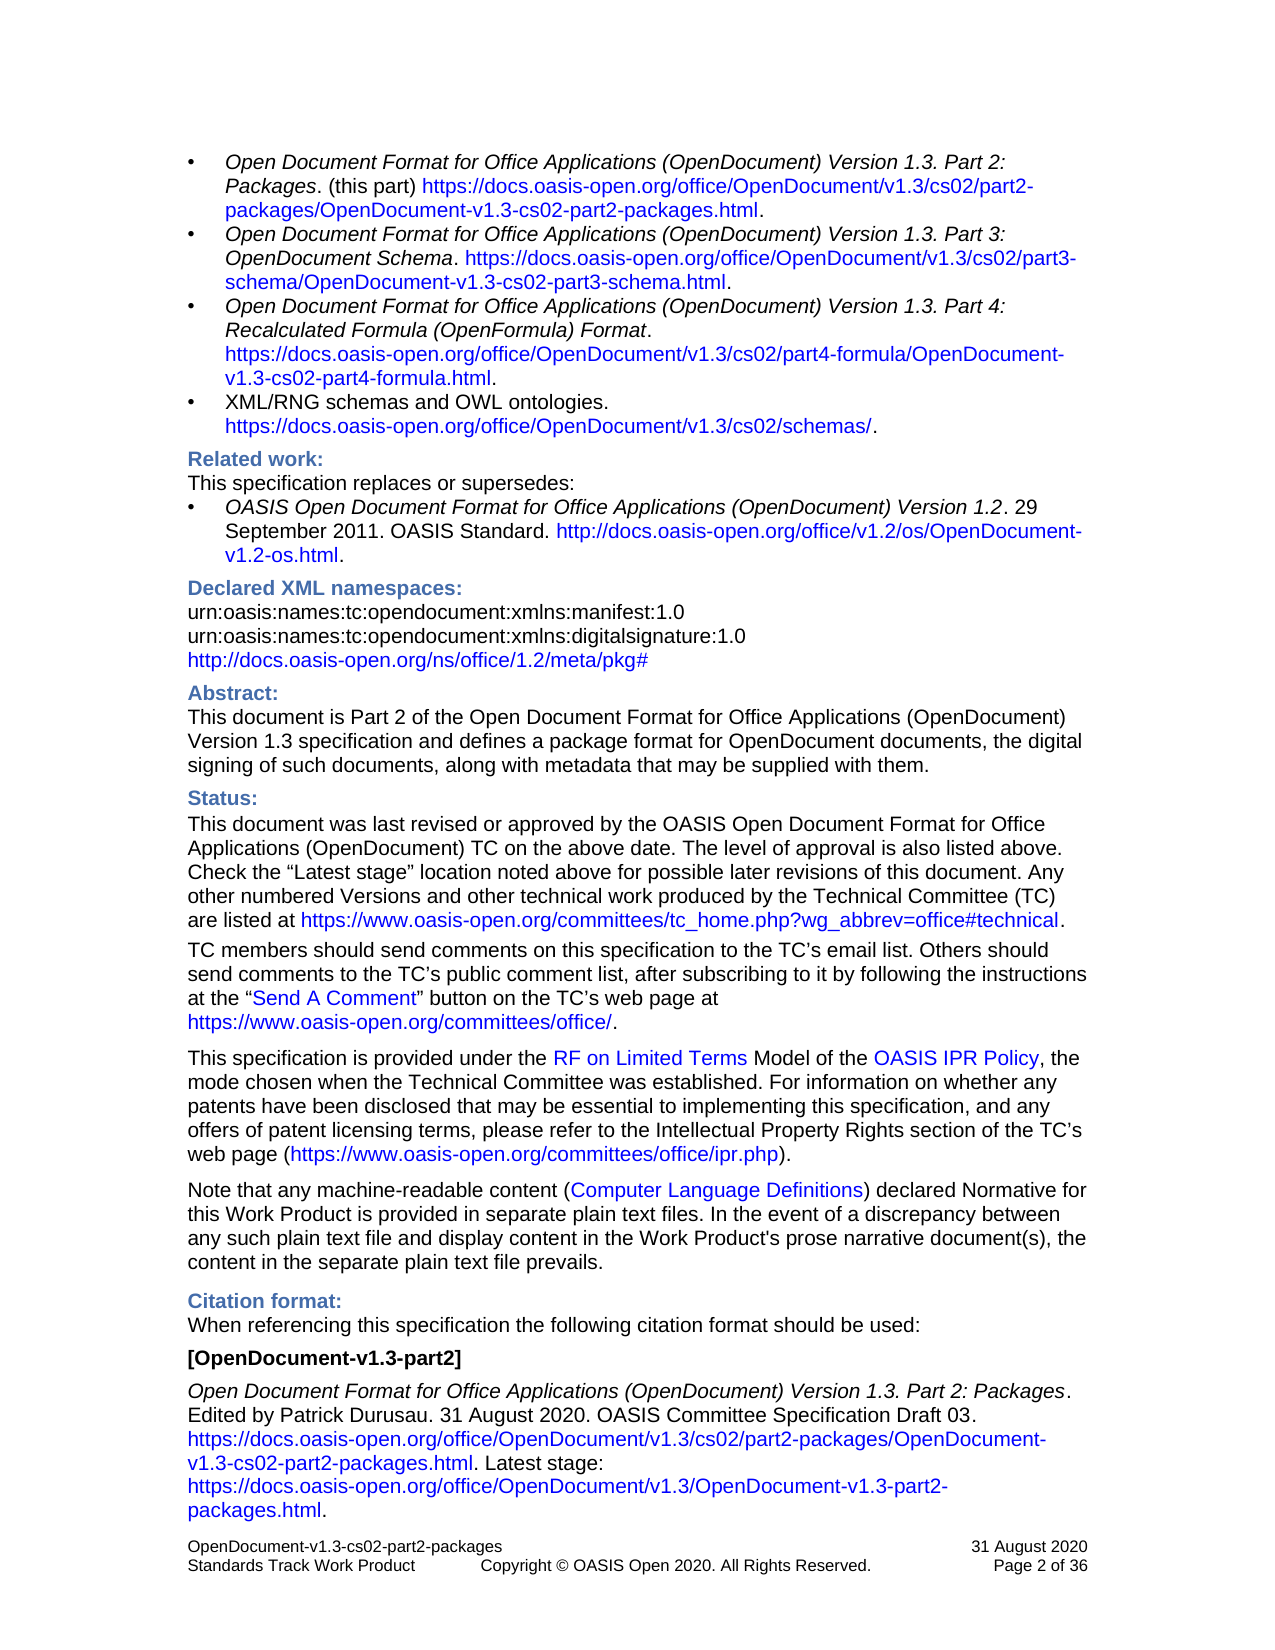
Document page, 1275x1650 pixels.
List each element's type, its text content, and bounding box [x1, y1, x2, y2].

title Status: [187, 785, 1088, 809]
title http://docs.oasis-open.org/ns/office/1.2/meta/pkg# [187, 648, 1088, 672]
title When referencing this specification the following citation format should be used: [187, 1313, 1088, 1337]
list OASIS Open Document Format for Office Applications (OpenDocument) Version 1.2. 29 September 2011. OASIS Standard. http://docs.oasis-open.org/office/v1.2/os/OpenDocument-v1.2-os.html. [187, 495, 1088, 567]
text TC members should send comments on this specification to the TC’s email list. Others should send comments to the TC’s public comment list, after subscribing to it by following the instructions at the “Send A Comment” button on the TC’s web page at https://www.oasis-open.org/committees/office/. [187, 938, 1088, 1034]
text Open Document Format for Office Applications (OpenDocument) Version 1.3. Part 2: Packages. Edited by Patrick Durusau. 31 August 2020. OASIS Committee Specification Draft 03. https://docs.oasis-open.org/office/OpenDocument/v1.3/cs02/part2-packages/OpenDocument-v1.3-cs02-part2-packages.html. Latest stage: https://docs.oasis-open.org/office/OpenDocument/v1.3/OpenDocument-v1.3-part2-packages.html. [187, 1378, 1088, 1522]
list Open Document Format for Office Applications (OpenDocument) Version 1.3. Part 4: Recalculated Formula (OpenFormula) Format. https://docs.oasis-open.org/office/OpenDocument/v1.3/cs02/part4-formula/OpenDocument-v1.3-cs02-part4-formula.html. [187, 294, 1088, 390]
text This document was last revised or approved by the OASIS Open Document Format for Office Applications (OpenDocument) TC on the above date. The level of approval is also listed above. Check the “Latest stage” location noted above for possible later revisions of this document. Any other numbered Versions and other technical work produced by the Technical Committee (TC) are listed at https://www.oasis-open.org/committees/tc_home.php?wg_abbrev=office#technical. [187, 812, 1088, 932]
list Open Document Format for Office Applications (OpenDocument) Version 1.3. Part 2: Packages. (this part) https://docs.oasis-open.org/office/OpenDocument/v1.3/cs02/part2-packages/OpenDocument-v1.3-cs02-part2-packages.html. [187, 150, 1088, 222]
title Related work: [187, 447, 1088, 471]
title urn:oasis:names:tc:opendocument:xmlns:digitalsignature:1.0 [187, 624, 1088, 648]
title [OpenDocument-v1.3-part2] [187, 1346, 1088, 1369]
title urn:oasis:names:tc:opendocument:xmlns:manifest:1.0 [187, 600, 1088, 624]
text Note that any machine-readable content (Computer Language Definitions) declared Normative for this Work Product is provided in separate plain text files. In the event of a discrepancy between any such plain text file and display content in the Work Product's prose narrative document(s), the content in the separate plain text file prevails. [187, 1178, 1088, 1274]
list Open Document Format for Office Applications (OpenDocument) Version 1.3. Part 3: OpenDocument Schema. https://docs.oasis-open.org/office/OpenDocument/v1.3/cs02/part3-schema/OpenDocument-v1.3-cs02-part3-schema.html. [187, 222, 1088, 294]
title This specification replaces or supersedes: [187, 471, 1088, 495]
text This specification is provided under the RF on Limited Terms Model of the OASIS IPR Policy, the mode chosen when the Technical Committee was established. For information on whether any patents have been disclosed that may be essential to implementing this specification, and any offers of patent licensing terms, please refer to the Intellectual Property Rights section of the TC’s web page (https://www.oasis-open.org/committees/office/ipr.php). [187, 1046, 1088, 1166]
text This document is Part 2 of the Open Document Format for Office Applications (OpenDocument) Version 1.3 specification and defines a package format for OpenDocument documents, the digital signing of such documents, along with metadata that may be supplied with them. [187, 704, 1088, 776]
list XML/RNG schemas and OWL ontologies. https://docs.oasis-open.org/office/OpenDocument/v1.3/cs02/schemas/. [187, 390, 1088, 438]
title Citation format: [187, 1289, 1088, 1313]
title Declared XML namespaces: [187, 576, 1088, 600]
title Abstract: [187, 681, 1088, 704]
